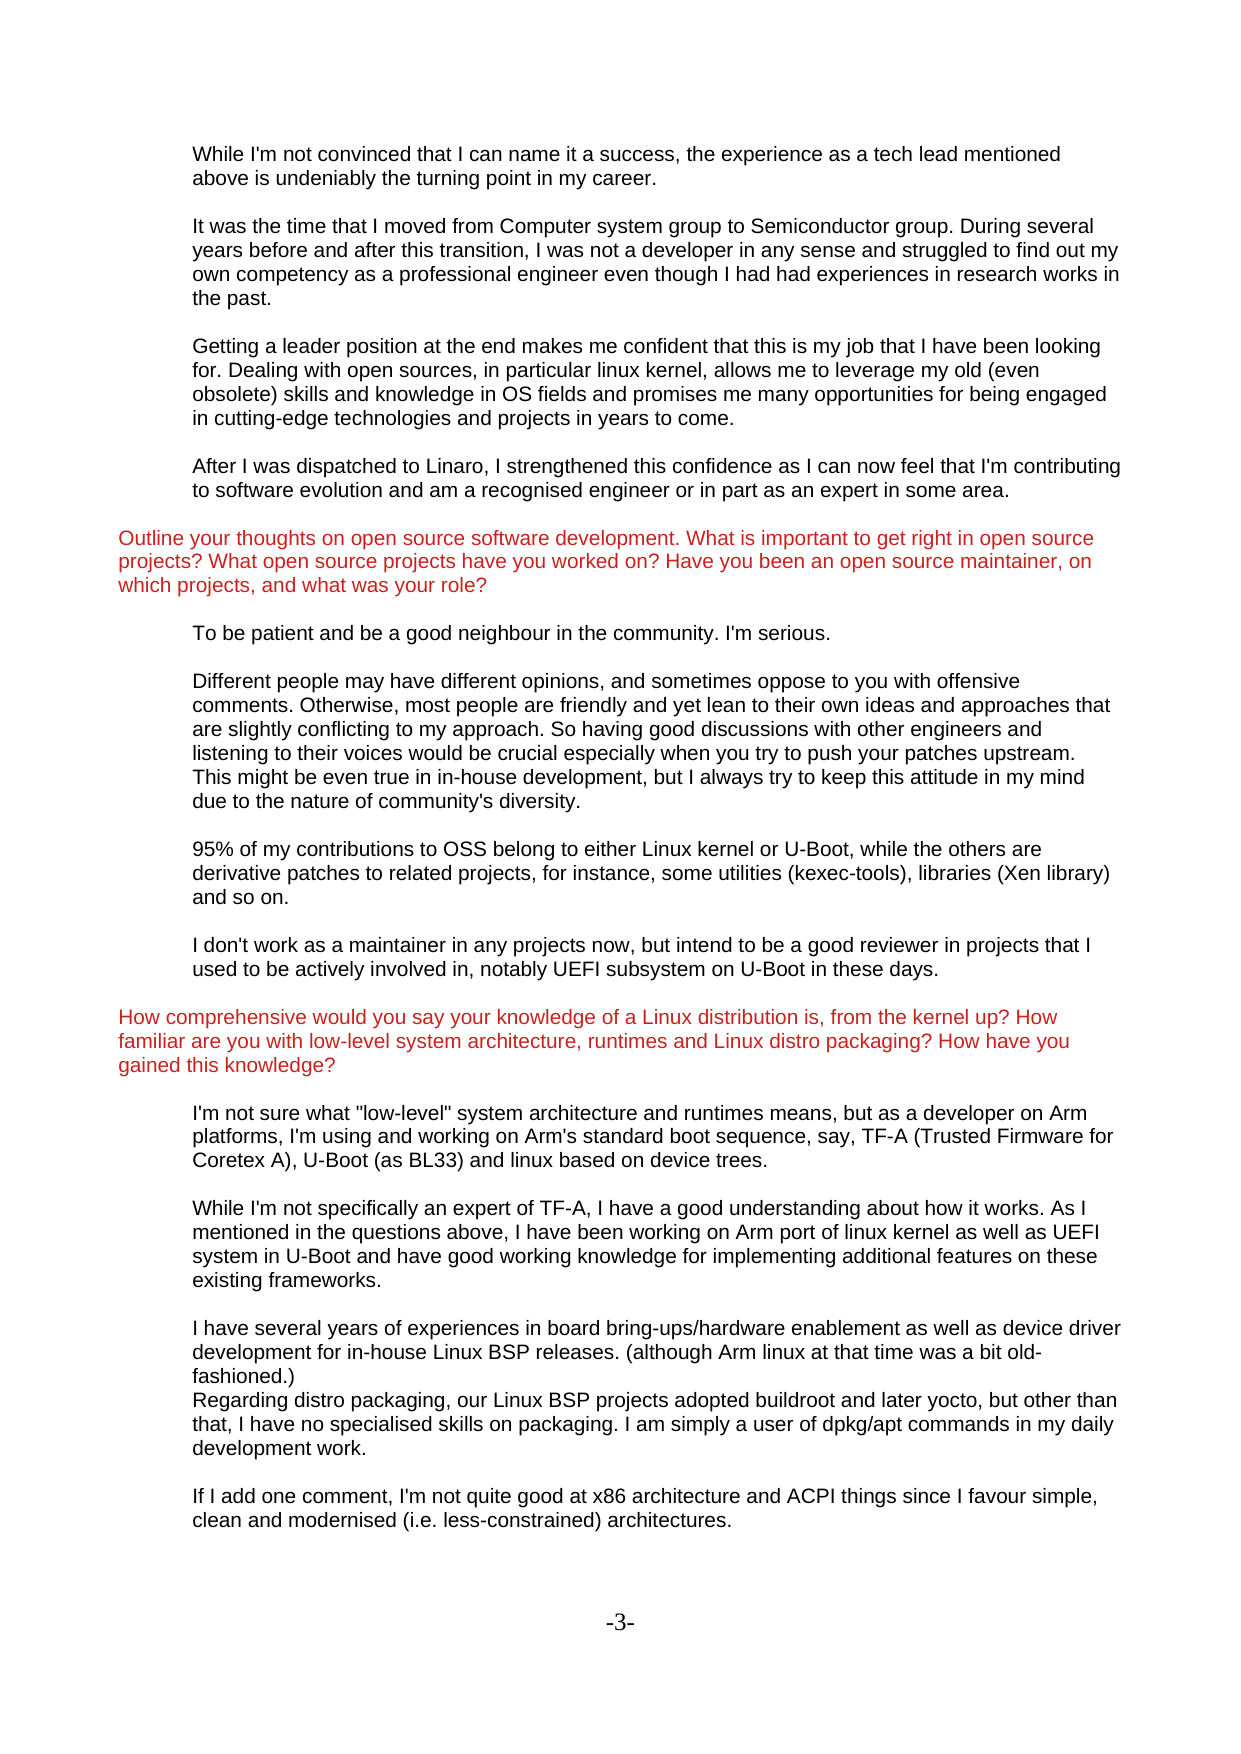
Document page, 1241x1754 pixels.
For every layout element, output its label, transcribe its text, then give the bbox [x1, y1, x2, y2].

text 95% of my contributions to OSS belong to either Linux kernel or U-Boot, while the others are derivative patches to related projects, for instance, some utilities (kexec-tools), libraries (Xen library) and so on. [192, 837, 1122, 909]
text It was the time that I moved from Computer system group to Semiconductor group. During several years before and after this transition, I was not a developer in any sense and struggled to find out my own competency as a professional engineer even though I had had experiences in research works in the past. [192, 214, 1122, 310]
text To be patient and be a good neighbour in the community. I'm serious. [192, 621, 1122, 645]
text How comprehensive would you say your knowledge of a Linux distribution is, from the kernel up? How familiar are you with low-level system architecture, runtimes and Linux distro packaging? How have you gained this knowledge? [118, 1004, 1122, 1076]
text This might be even true in in-house development, but I always try to keep this attitude in my mind due to the nature of community's diversity. [192, 765, 1122, 813]
text I'm not sure what "low-level" system architecture and runtimes means, but as a developer on Arm platforms, I'm using and working on Arm's standard boot sequence, say, TF-A (Trusted Firmware for Coretex A), U-Boot (as BL33) and linux based on device trees. [192, 1100, 1122, 1172]
text If I add one comment, I'm not quite good at x86 architecture and ACPI things since I favour simple, clean and modernised (i.e. less-constrained) architectures. [192, 1484, 1122, 1532]
text I don't work as a maintainer in any projects now, but intend to be a good reviewer in projects that I used to be actively involved in, notably UEFI subsystem on U-Boot in these days. [192, 933, 1122, 981]
text Regarding distro packaging, our Linux BSP projects adopted buildroot and later yocto, but other than that, I have no specialised skills on packaging. I am simply a user of dpkg/apt commands in my daily development work. [192, 1388, 1122, 1460]
text I have several years of experiences in board bring-ups/hardware enablement as well as device driver development for in-house Linux BSP releases. (although Arm linux at that time was a bit old-fashioned.) [192, 1316, 1122, 1388]
text While I'm not convinced that I can name it a success, the experience as a tech lead mentioned above is undeniably the turning point in my career. [192, 142, 1122, 190]
text Outline your thoughts on open source software development. What is important to get right in open source projects? What open source projects have you worked on? Have you been an open source maintainer, on which projects, and what was your role? [118, 525, 1122, 597]
text After I was dispatched to Linaro, I strengthened this confidence as I can now feel that I'm contributing to software evolution and am a recognised engineer or in part as an expert in some area. [192, 453, 1122, 501]
text Different people may have different opinions, and sometimes oppose to you with offensive comments. Otherwise, most people are friendly and yet lean to their own ideas and approaches that are slightly conflicting to my approach. So having good discussions with other engineers and listening to their voices would be crucial especially when you try to push your patches upstream. [192, 669, 1122, 765]
text While I'm not specifically an expert of TF-A, I have a good understanding about how it works. As I mentioned in the questions above, I have been working on Arm port of linux kernel as well as UEFI system in U-Boot and have good working knowledge for implementing additional features on these existing frameworks. [192, 1196, 1122, 1292]
text Getting a leader position at the end makes me confident that this is my job that I have been looking for. Dealing with open sources, in particular linux kernel, allows me to leverage my old (even obsolete) skills and knowledge in OS fields and promises me many opportunities for being engaged in cutting-edge technologies and projects in years to come. [192, 334, 1122, 429]
